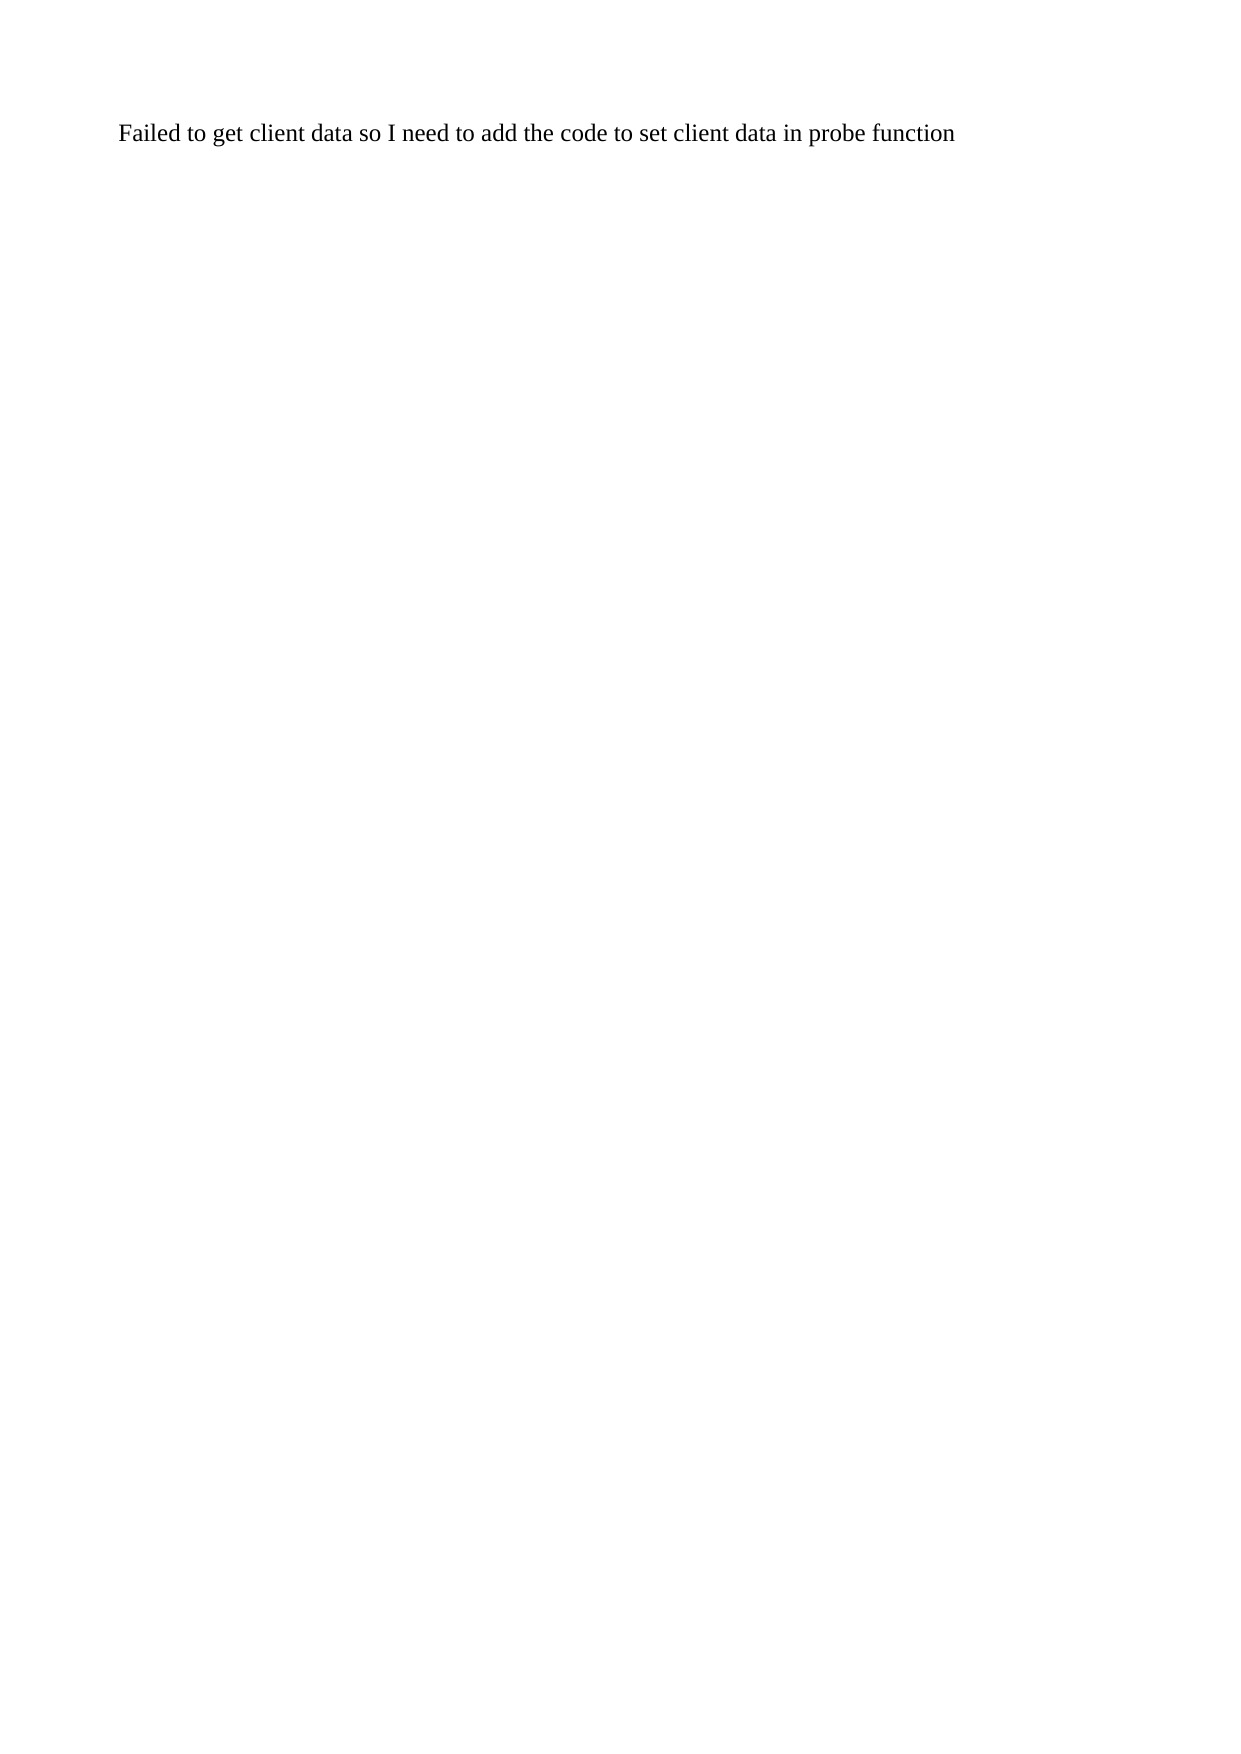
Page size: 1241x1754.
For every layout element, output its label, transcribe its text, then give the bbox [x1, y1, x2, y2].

text Failed to get client data so I need to add the code to set client data in probe function [118, 118, 1122, 147]
